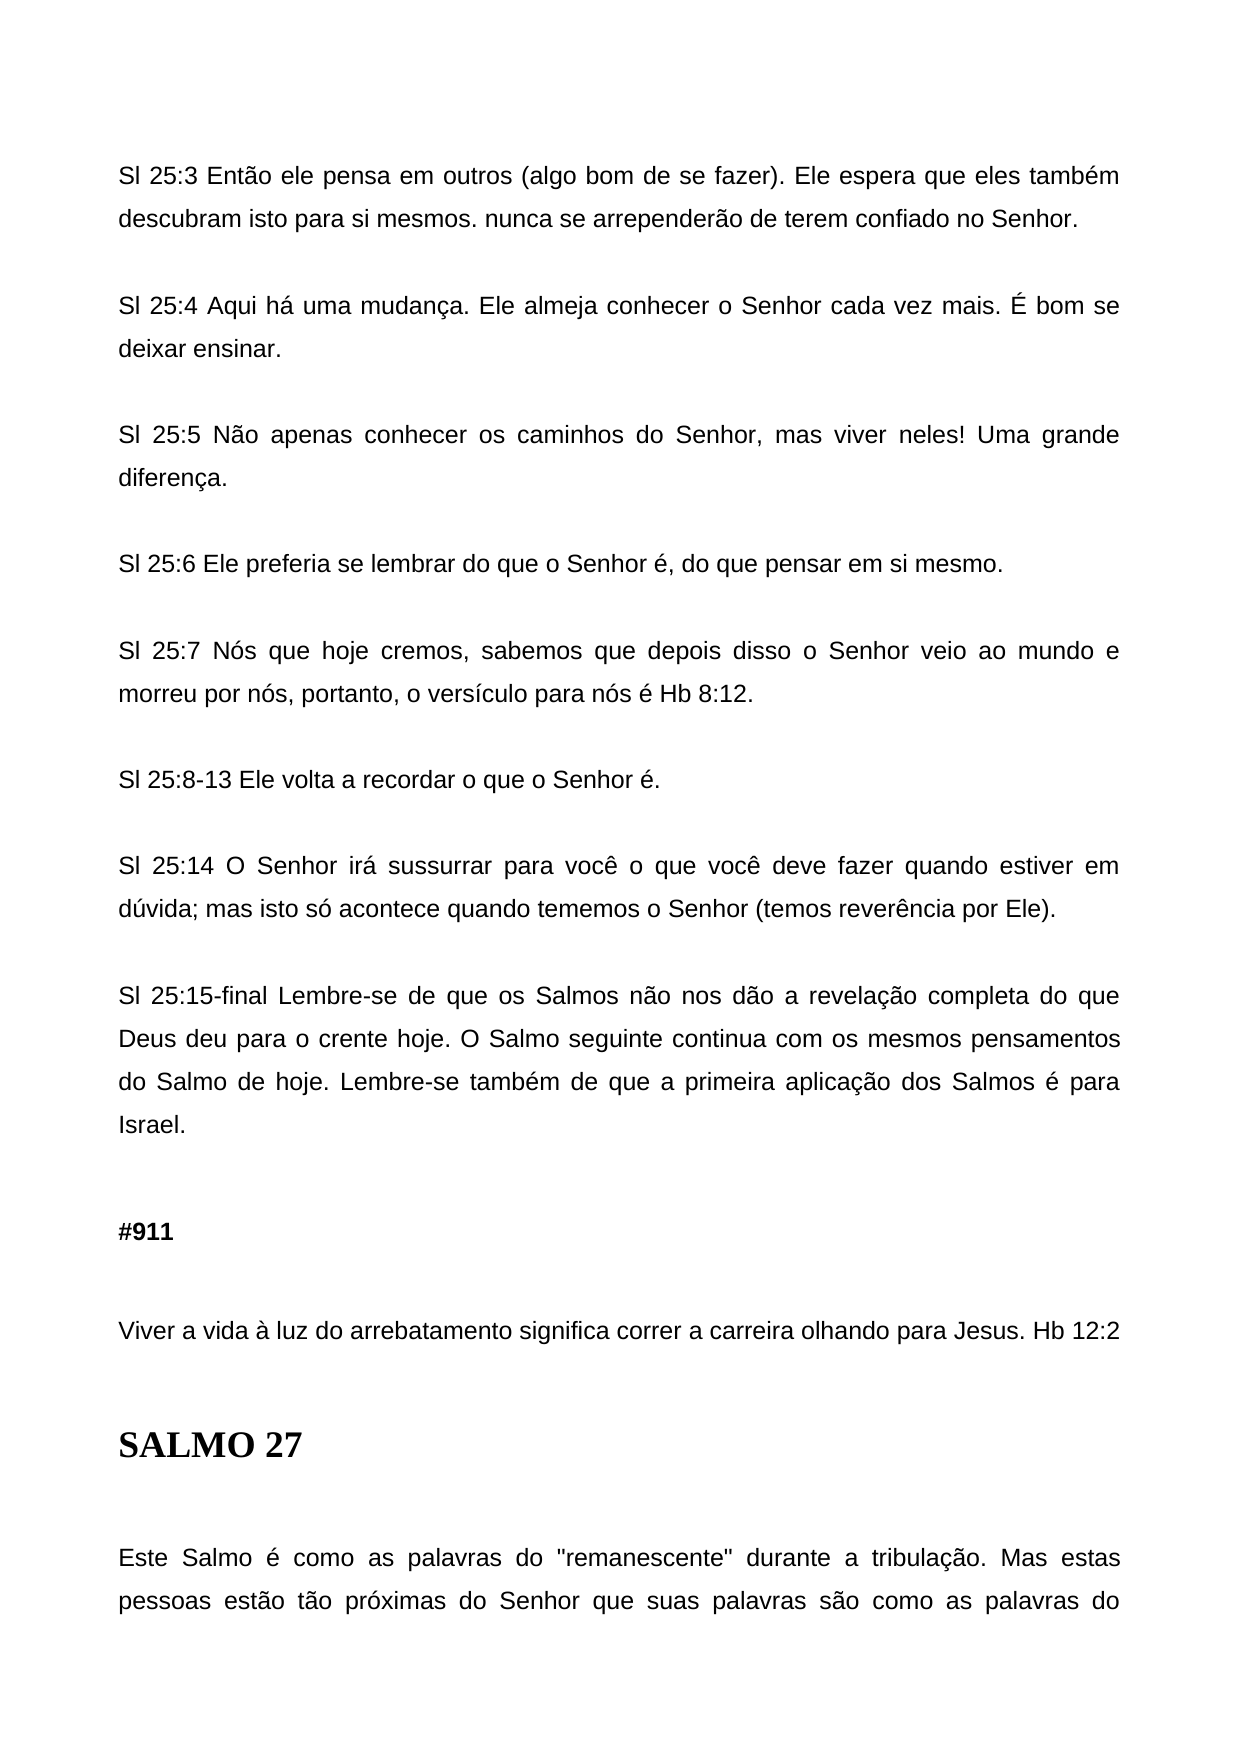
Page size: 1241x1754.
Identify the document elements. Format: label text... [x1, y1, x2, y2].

text Sl 25:4 Aqui há uma mudança. Ele almeja conhecer o Senhor cada vez mais. É bom se deixar ensinar. [118, 291, 1122, 362]
text Sl 25:15-final Lembre-se de que os Salmos não nos dão a revelação completa do que Deus deu para o crente hoje. O Salmo seguinte continua com os mesmos pensamentos do Salmo de hoje. Lembre-se também de que a primeira aplicação dos Salmos é para Israel. [118, 981, 1122, 1139]
text Sl 25:7 Nós que hoje cremos, sabemos que depois disso o Senhor veio ao mundo e morreu por nós, portanto, o versículo para nós é Hb 8:12. [118, 636, 1122, 707]
text Sl 25:14 O Senhor irá sussurrar para você o que você deve fazer quando estiver em dúvida; mas isto só acontece quando tememos o Senhor (temos reverência por Ele). [118, 851, 1122, 923]
subtitle SALMO 27 [118, 1423, 1122, 1466]
subtitle #911 [118, 1217, 1122, 1246]
text Sl 25:3 Então ele pensa em outros (algo bom de se fazer). Ele espera que eles também descubram isto para si mesmos. nunca se arrependerão de terem confiado no Senhor. [118, 161, 1122, 233]
text Sl 25:6 Ele preferia se lembrar do que o Senhor é, do que pensar em si mesmo. [118, 549, 1122, 578]
text Viver a vida à luz do arrebatamento significa correr a carreira olhando para Jesus. Hb 12:2 [118, 1316, 1122, 1344]
text Sl 25:5 Não apenas conhecer os caminhos do Senhor, mas viver neles! Uma grande diferença. [118, 420, 1122, 492]
text Sl 25:8-13 Ele volta a recordar o que o Senhor é. [118, 765, 1122, 794]
text Este Salmo é como as palavras do "remanescente" durante a tribulação. Mas estas pessoas estão tão próximas do Senhor que suas palavras são como as palavras do [118, 1543, 1122, 1615]
